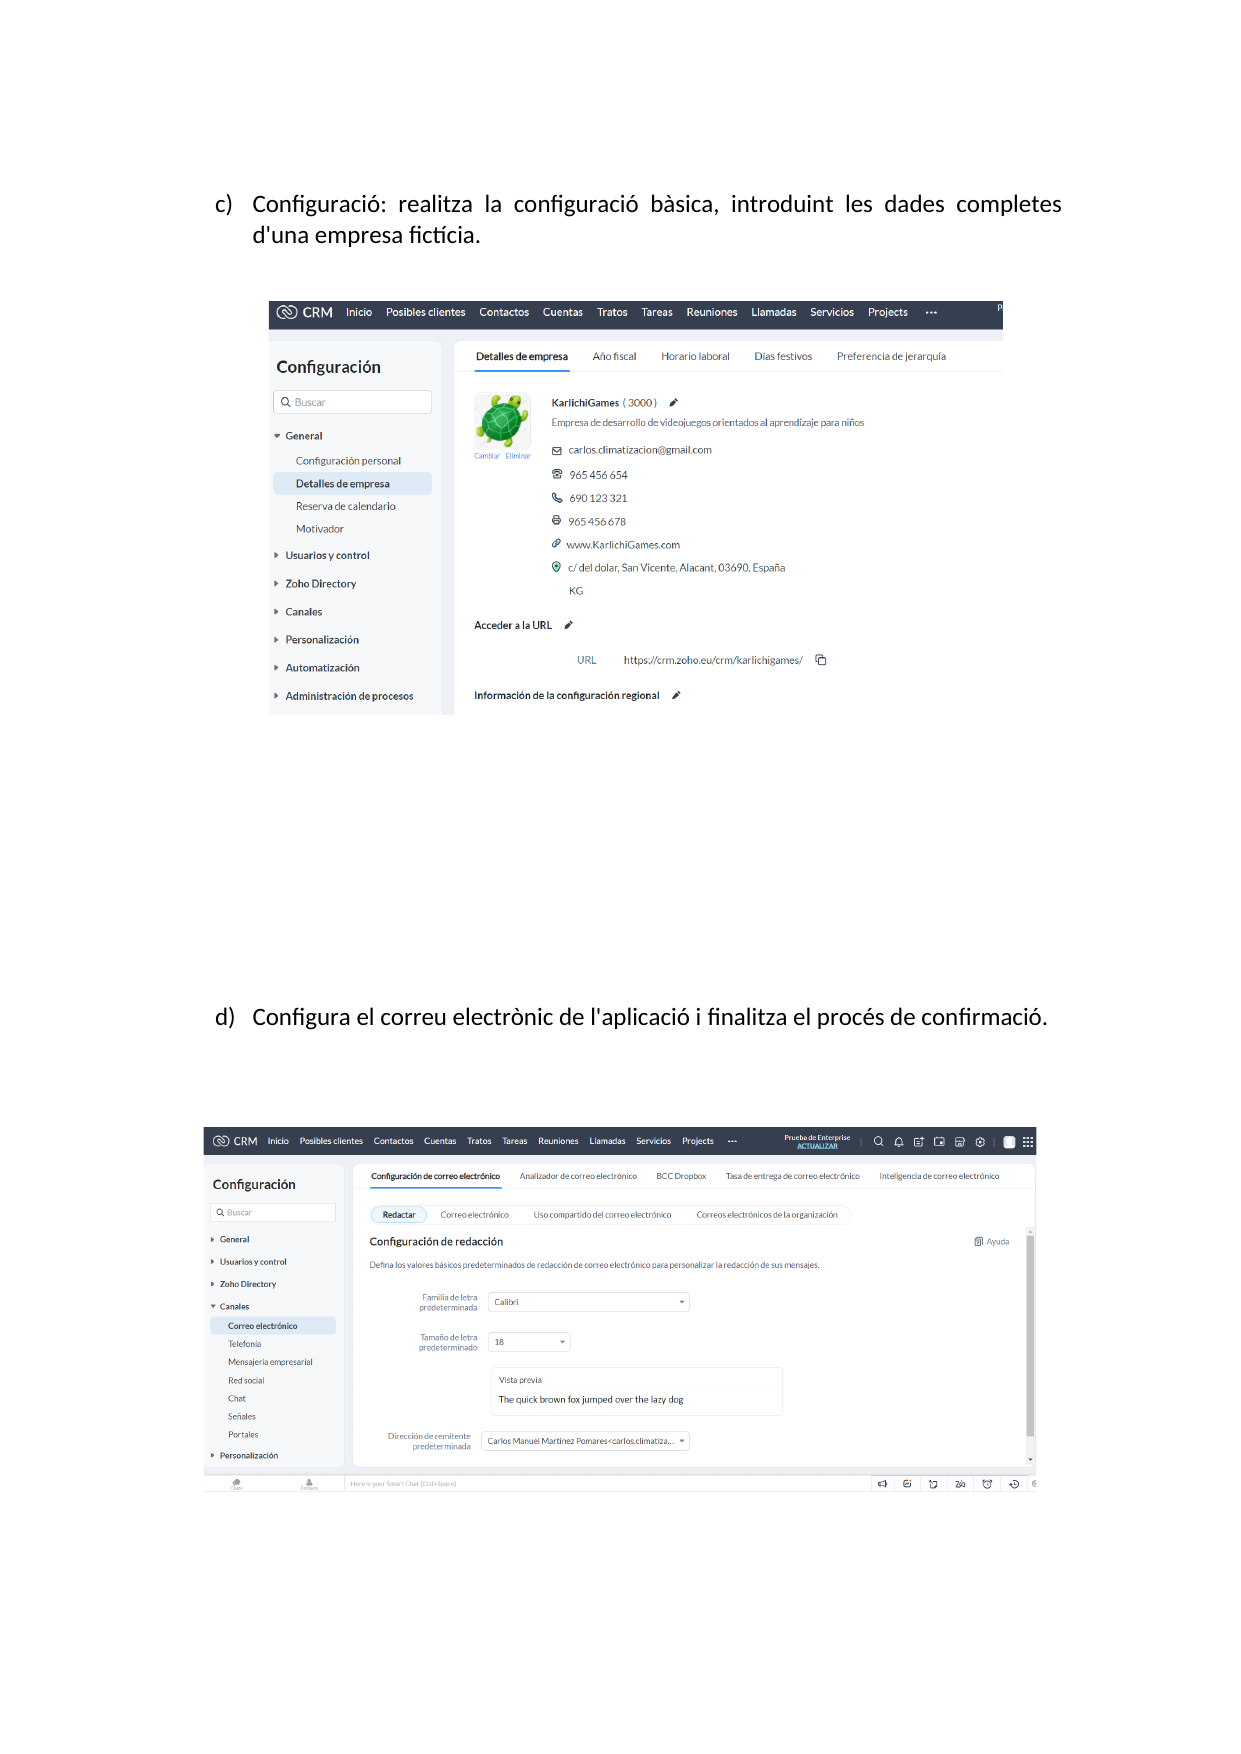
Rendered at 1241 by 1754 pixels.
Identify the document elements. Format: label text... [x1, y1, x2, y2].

picture [203, 1127, 1037, 1493]
picture [268, 301, 1003, 715]
list Configuració: realitza la configuració bàsica, introduint les dades completes d'una empresa fictícia. [215, 188, 1063, 249]
list Conﬁgura el correu electrònic de l'aplicació i ﬁnalitza el procés de conﬁrmació. [215, 1001, 1063, 1032]
